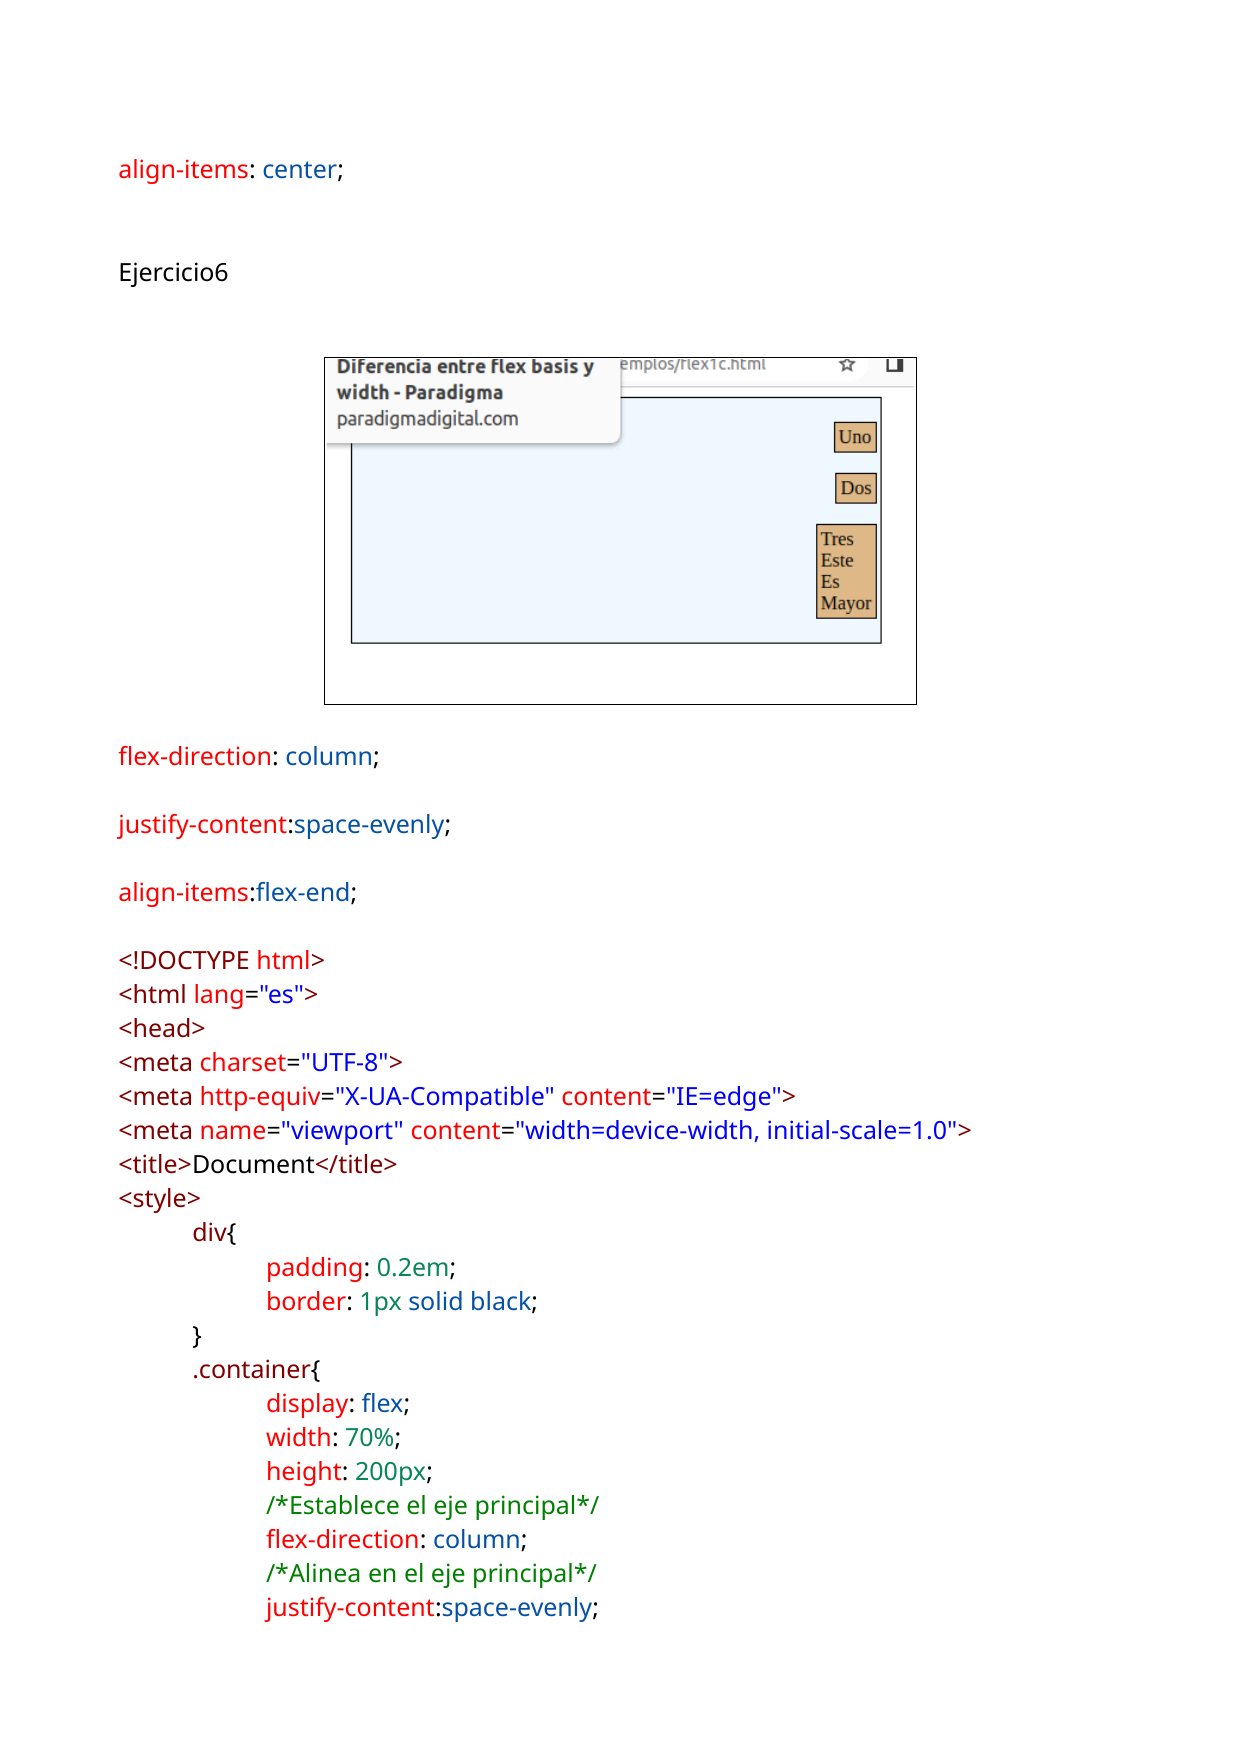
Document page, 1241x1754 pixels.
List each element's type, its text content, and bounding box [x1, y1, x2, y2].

text justify-content:space-evenly; [118, 806, 1122, 840]
text <meta http-equiv="X-UA-Compatible" content="IE=edge"> [118, 1079, 1122, 1113]
text flex-direction: column; [118, 738, 1122, 772]
text } [192, 1317, 1122, 1351]
text border: 1px solid black; [266, 1283, 1122, 1317]
text height: 200px; [266, 1453, 1122, 1488]
text <!DOCTYPE html> [118, 943, 1122, 977]
text align-items: center; [118, 152, 1122, 186]
text align-items:flex-end; [118, 874, 1122, 908]
text /*Establece el eje principal*/ [266, 1488, 1122, 1522]
text <head> [118, 1011, 1122, 1045]
text <style> [118, 1181, 1122, 1215]
text <html lang="es"> [118, 977, 1122, 1011]
text padding: 0.2em; [266, 1249, 1122, 1283]
picture [326, 359, 914, 702]
text div{ [192, 1215, 1122, 1249]
text flex-direction: column; [266, 1522, 1122, 1556]
text <meta name="viewport" content="width=device-width, initial-scale=1.0"> [118, 1113, 1122, 1147]
text Ejercicio6 [118, 254, 1122, 288]
text /*Alinea en el eje principal*/ [266, 1556, 1122, 1590]
text <title>Document</title> [118, 1147, 1122, 1181]
text justify-content:space-evenly; [266, 1590, 1122, 1624]
text display: flex; [266, 1385, 1122, 1419]
text .container{ [192, 1351, 1122, 1385]
text <meta charset="UTF-8"> [118, 1045, 1122, 1079]
text width: 70%; [266, 1419, 1122, 1453]
